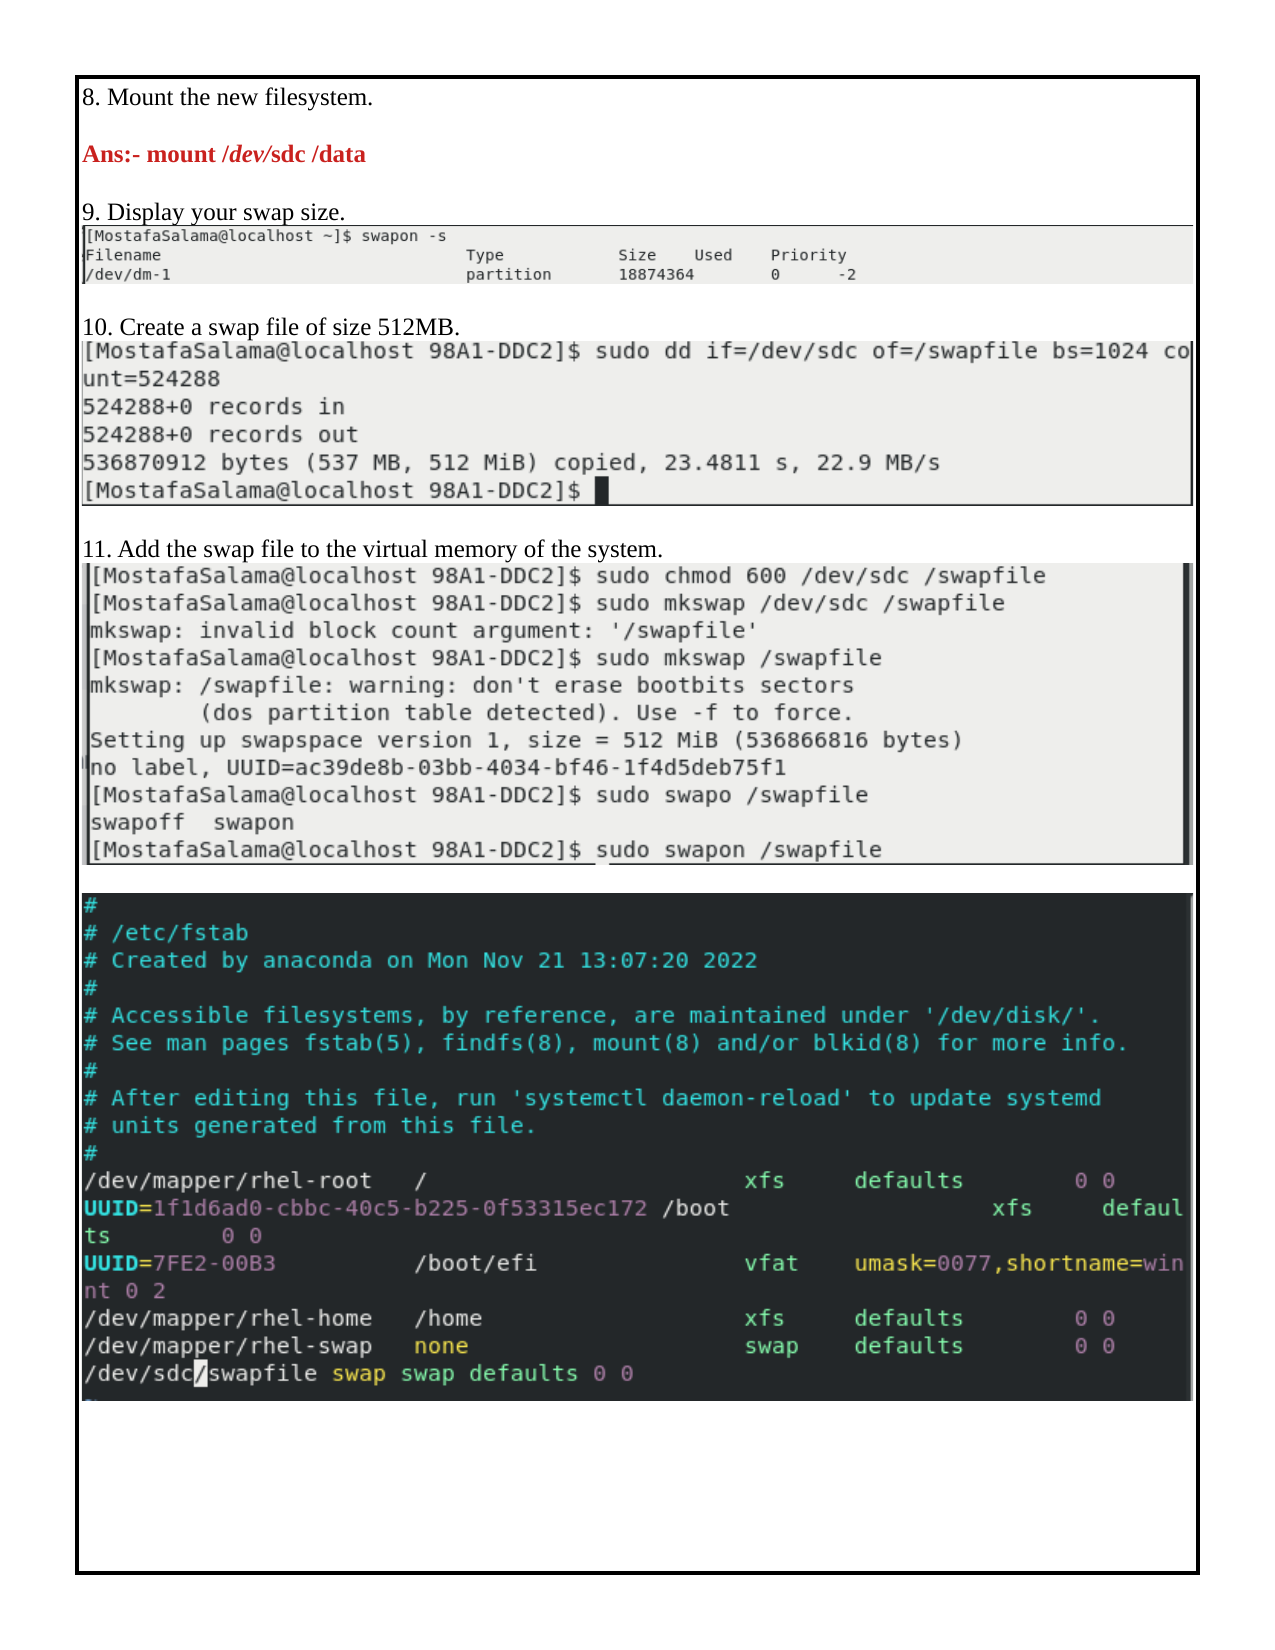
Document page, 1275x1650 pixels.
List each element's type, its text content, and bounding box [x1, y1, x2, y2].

text 11. Add the swap file to the virtual memory of the system. [82, 534, 1193, 563]
picture [81, 893, 1194, 1401]
text 10. Create a swap file of size 512MB. [82, 312, 1193, 341]
picture [81, 341, 1194, 506]
text Ans:- mount /dev/sdc /data [82, 139, 1193, 168]
text 9. Display your swap size. [82, 197, 1193, 225]
picture [81, 225, 1194, 284]
picture [81, 563, 1194, 865]
text 8. Mount the new filesystem. [82, 82, 1193, 111]
